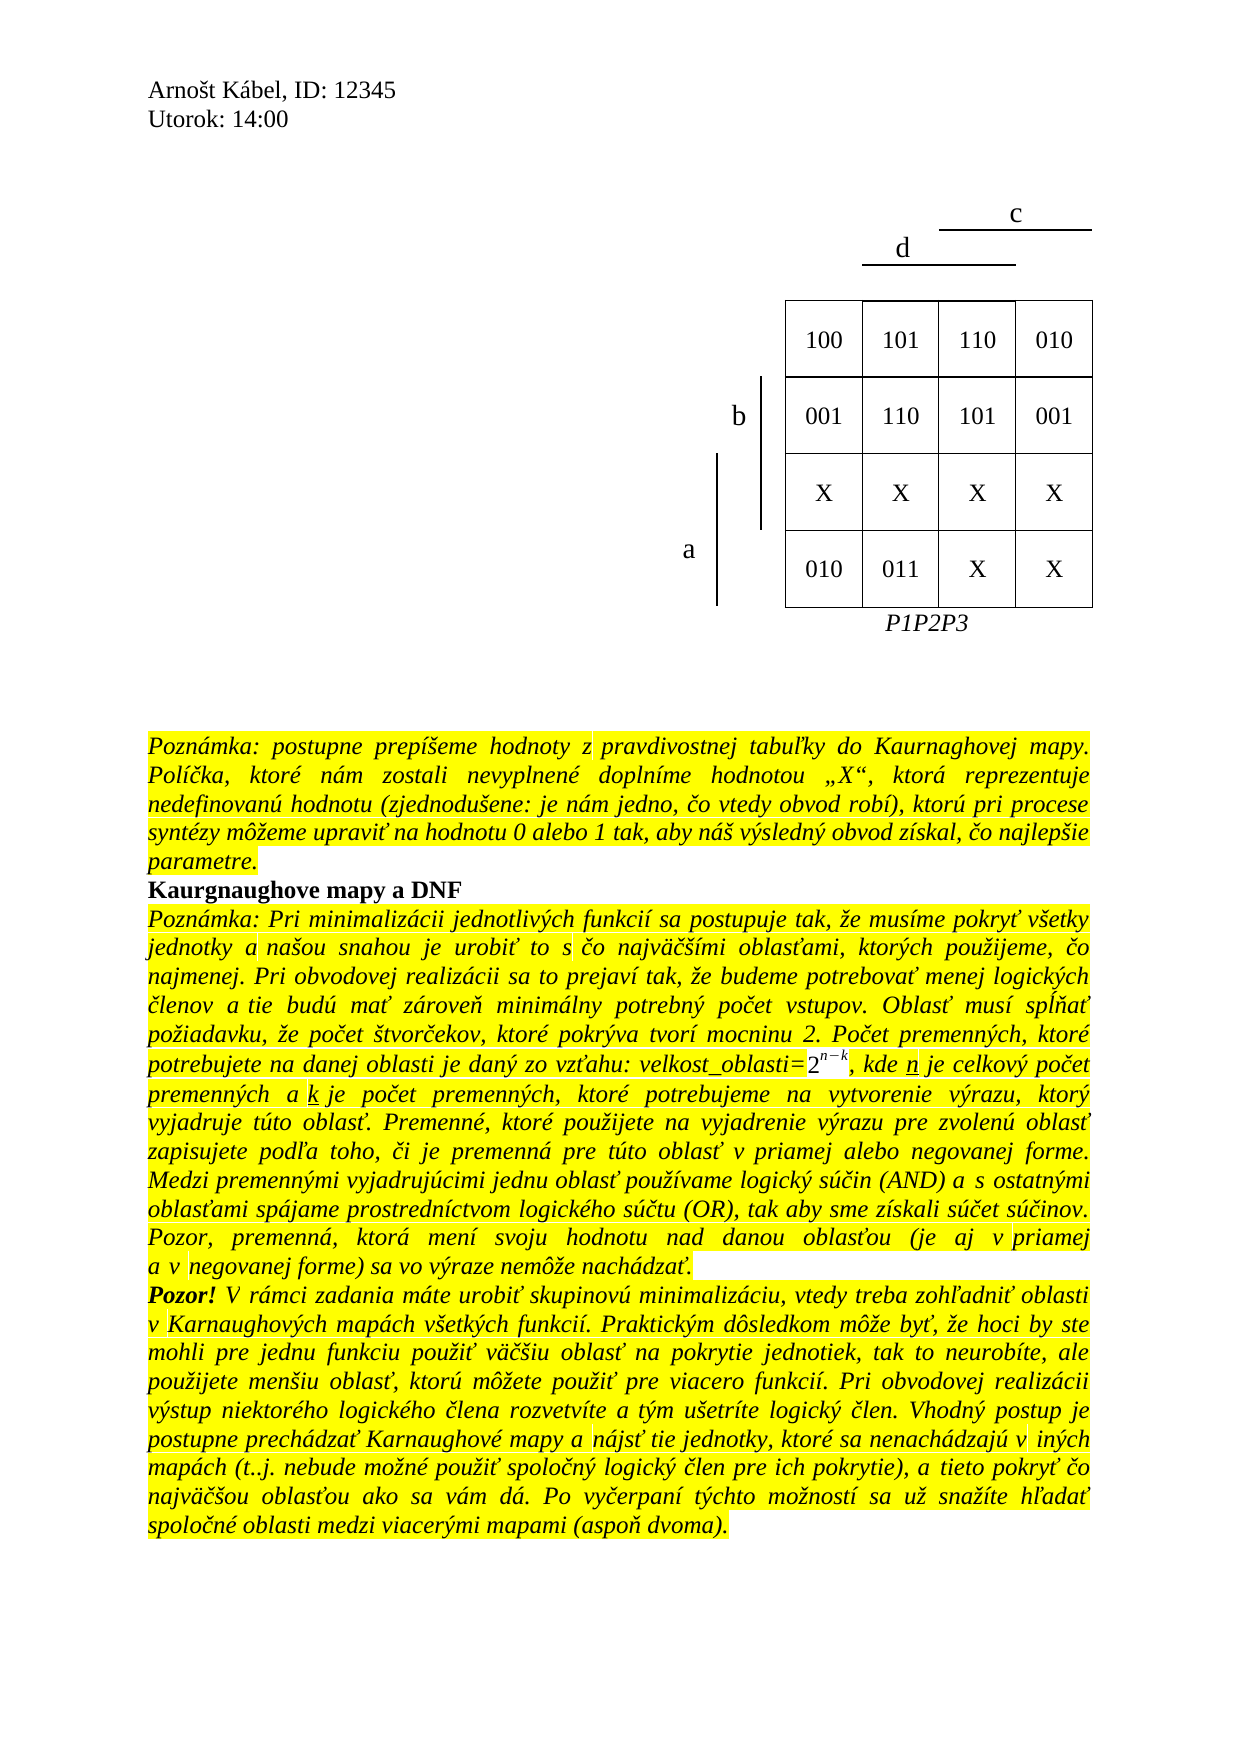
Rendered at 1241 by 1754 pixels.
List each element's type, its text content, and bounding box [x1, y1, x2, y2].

table_cell [762, 376, 785, 453]
text Kaurgnaughove mapy a DNF [148, 875, 1093, 904]
table_cell [661, 453, 716, 530]
table_cell X [939, 454, 1015, 530]
table_cell [761, 264, 785, 300]
table_cell 001 [786, 378, 862, 453]
table_cell X [863, 454, 938, 530]
table_cell b [717, 376, 760, 453]
table_header [785, 195, 862, 228]
table_cell [717, 229, 761, 264]
table_cell X [939, 531, 1015, 607]
text Poznámka: postupne prepíšeme hodnoty z pravdivostnej tabuľky do Kaurnaghovej mapy. Políčka, ktoré nám zostali nevyplnené doplníme hodnotou „X“, ktorá reprezentuje nedefinovanú hodnotu (zjednodušene: je nám jedno, čo vtedy obvod robí), ktorú pri procese syntézy môžeme upraviť na hodnotu 0 alebo 1 tak, aby náš výsledný obvod získal, čo najlepšie parametre. [148, 731, 1093, 875]
text Poznámka: Pri minimalizácii jednotlivých funkcií sa postupuje tak, že musíme pokryť všetky jednotky a našou snahou je urobiť to s čo najväčšími oblasťami, ktorých použijeme, čo najmenej. Pri obvodovej realizácii sa to prejaví tak, že budeme potrebovať menej logických členov a tie budú mať zároveň minimálny potrebný počet vstupov. Oblasť musí spĺňať požiadavku, že počet štvorčekov, ktoré pokrýva tvorí mocninu 2. Počet premenných, ktoré potrebujete na danej oblasti je daný zo vzťahu: velkost_oblasti=, kde n je celkový počet premenných a k je počet premenných, ktoré potrebujeme na vytvorenie výrazu, ktorý vyjadruje túto oblasť. Premenné, ktoré použijete na vyjadrenie výrazu pre zvolenú oblasť zapisujete podľa toho, či je premenná pre túto oblasť v priamej alebo negovanej forme. Medzi premennými vyjadrujúcimi jednu oblasť používame logický súčin (AND) a s ostatnými oblasťami spájame prostredníctvom logického súčtu (OR), tak aby sme získali súčet súčinov. Pozor, premenná, ktorá mení svoju hodnotu nad danou oblasťou (je aj v priamej a v negovanej forme) sa vo výraze nemôže nachádzať. [148, 904, 1093, 1280]
table_header c [939, 195, 1093, 228]
table_cell X [1016, 531, 1092, 607]
table_cell 101 [863, 302, 938, 376]
table_cell [661, 229, 717, 264]
table_cell [761, 530, 785, 607]
text Pozor! V rámci zadania máte urobiť skupinovú minimalizáciu, vtedy treba zohľadniť oblasti v Karnaughových mapách všetkých funkcií. Praktickým dôsledkom môže byť, že hoci by ste mohli pre jednu funkciu použiť väčšiu oblasť na pokrytie jednotiek, tak to neurobíte, ale použijete menšiu oblasť, ktorú môžete použiť pre viacero funkcií. Pri obvodovej realizácii výstup niektorého logického člena rozvetvíte a tým ušetríte logický člen. Vhodný postup je postupne prechádzať Karnaughové mapy a nájsť tie jednotky, ktoré sa nenachádzajú v iných mapách (t..j. nebude možné použiť spoločný logický člen pre ich pokrytie), a tieto pokryť čo najväčšou oblasťou ako sa vám dá. Po vyčerpaní týchto možností sa už snažíte hľadať spoločné oblasti medzi viacerými mapami (aspoň dvoma). [148, 1280, 1093, 1539]
table_header [862, 195, 939, 228]
table_cell [661, 264, 717, 300]
table_header [717, 195, 761, 228]
table_cell 010 [1016, 301, 1092, 376]
table_cell 010 [786, 531, 862, 607]
table_cell [1016, 264, 1093, 300]
table_cell [718, 453, 760, 530]
table_cell [717, 530, 761, 607]
table_header [761, 195, 785, 228]
table_cell 100 [786, 301, 862, 376]
table_cell d [862, 229, 1016, 264]
table_cell [717, 264, 761, 300]
table_cell 101 [939, 378, 1015, 453]
table_header [661, 195, 717, 228]
table_cell [785, 264, 862, 300]
table_cell 110 [939, 302, 1015, 376]
table_cell [939, 266, 1016, 300]
table_cell [761, 300, 785, 376]
table_cell [661, 376, 717, 453]
table_cell X [1016, 454, 1092, 530]
text P1P2P3 [148, 608, 1093, 637]
table_cell 001 [1016, 378, 1092, 453]
table_cell 011 [863, 531, 938, 607]
table_cell [661, 300, 717, 376]
table_cell [1016, 229, 1093, 264]
table_cell [762, 453, 785, 530]
table_cell [862, 266, 939, 300]
table_cell [717, 300, 761, 376]
table_cell a [661, 530, 717, 607]
table_cell [785, 229, 862, 264]
table_cell X [786, 454, 862, 530]
table_cell 110 [863, 378, 938, 453]
table_cell [761, 229, 785, 264]
